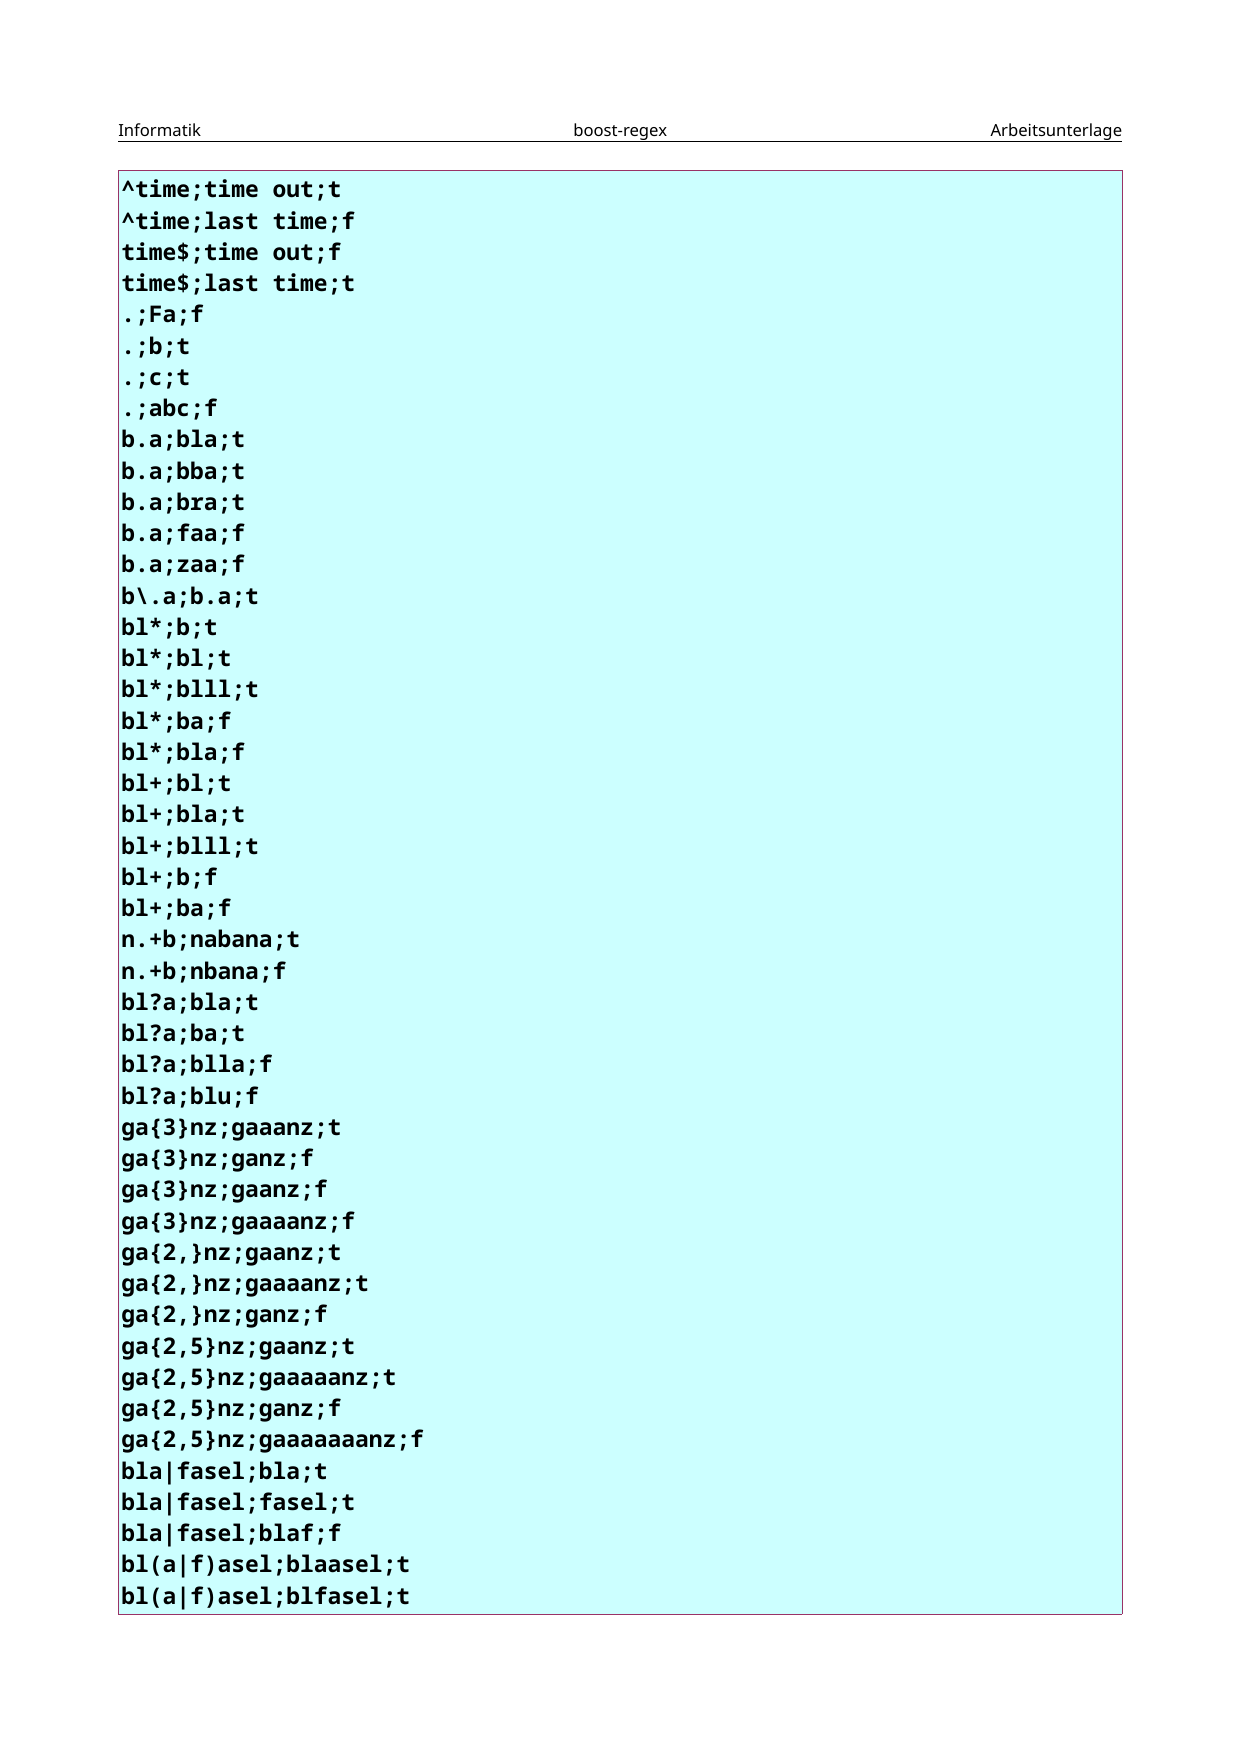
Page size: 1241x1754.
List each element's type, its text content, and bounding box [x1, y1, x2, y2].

text ga{2,5}nz;gaaaaaaanz;f [119, 1420, 1122, 1452]
text b.a;bra;t [119, 483, 1122, 514]
text ga{2,5}nz;ganz;f [119, 1389, 1122, 1420]
text bla|fasel;blaf;f [119, 1514, 1122, 1545]
text b.a;zaa;f [119, 545, 1122, 577]
text n.+b;nbana;f [119, 952, 1122, 983]
text ga{2,5}nz;gaaaaanz;t [119, 1358, 1122, 1389]
text .;b;t [119, 327, 1122, 358]
text bl?a;bla;t [119, 983, 1122, 1014]
text b.a;bla;t [119, 420, 1122, 452]
text ga{3}nz;gaaanz;t [119, 1108, 1122, 1139]
text ga{2,}nz;gaaaanz;t [119, 1264, 1122, 1295]
text bl(a|f)asel;blaasel;t [119, 1545, 1122, 1577]
text .;abc;f [119, 389, 1122, 420]
text bl+;ba;f [119, 889, 1122, 920]
text bl*;blll;t [119, 670, 1122, 702]
text bl*;bla;f [119, 733, 1122, 764]
text ^time;last time;f [119, 202, 1122, 233]
text bl+;b;f [119, 858, 1122, 889]
text bl(a|f)asel;blfasel;t [119, 1577, 1122, 1614]
text ga{3}nz;ganz;f [119, 1139, 1122, 1170]
text .;Fa;f [119, 295, 1122, 327]
text bl?a;ba;t [119, 1014, 1122, 1045]
text bl+;bla;t [119, 795, 1122, 827]
text bl?a;blu;f [119, 1077, 1122, 1108]
text bl*;ba;f [119, 702, 1122, 733]
text bl+;bl;t [119, 764, 1122, 795]
text time$;last time;t [119, 264, 1122, 295]
text bl*;b;t [119, 608, 1122, 639]
text ga{3}nz;gaanz;f [119, 1170, 1122, 1202]
text ga{2,5}nz;gaanz;t [119, 1327, 1122, 1358]
text bl*;bl;t [119, 639, 1122, 670]
text ga{2,}nz;ganz;f [119, 1295, 1122, 1327]
text b.a;faa;f [119, 514, 1122, 545]
text ga{2,}nz;gaanz;t [119, 1233, 1122, 1264]
text bl+;blll;t [119, 827, 1122, 858]
text ga{3}nz;gaaaanz;f [119, 1202, 1122, 1233]
text b\.a;b.a;t [119, 577, 1122, 608]
text n.+b;nabana;t [119, 920, 1122, 952]
text bla|fasel;fasel;t [119, 1483, 1122, 1514]
text bl?a;blla;f [119, 1045, 1122, 1077]
text ^time;time out;t [119, 171, 1122, 202]
text b.a;bba;t [119, 452, 1122, 483]
text .;c;t [119, 358, 1122, 389]
text time$;time out;f [119, 233, 1122, 264]
text bla|fasel;bla;t [119, 1452, 1122, 1483]
